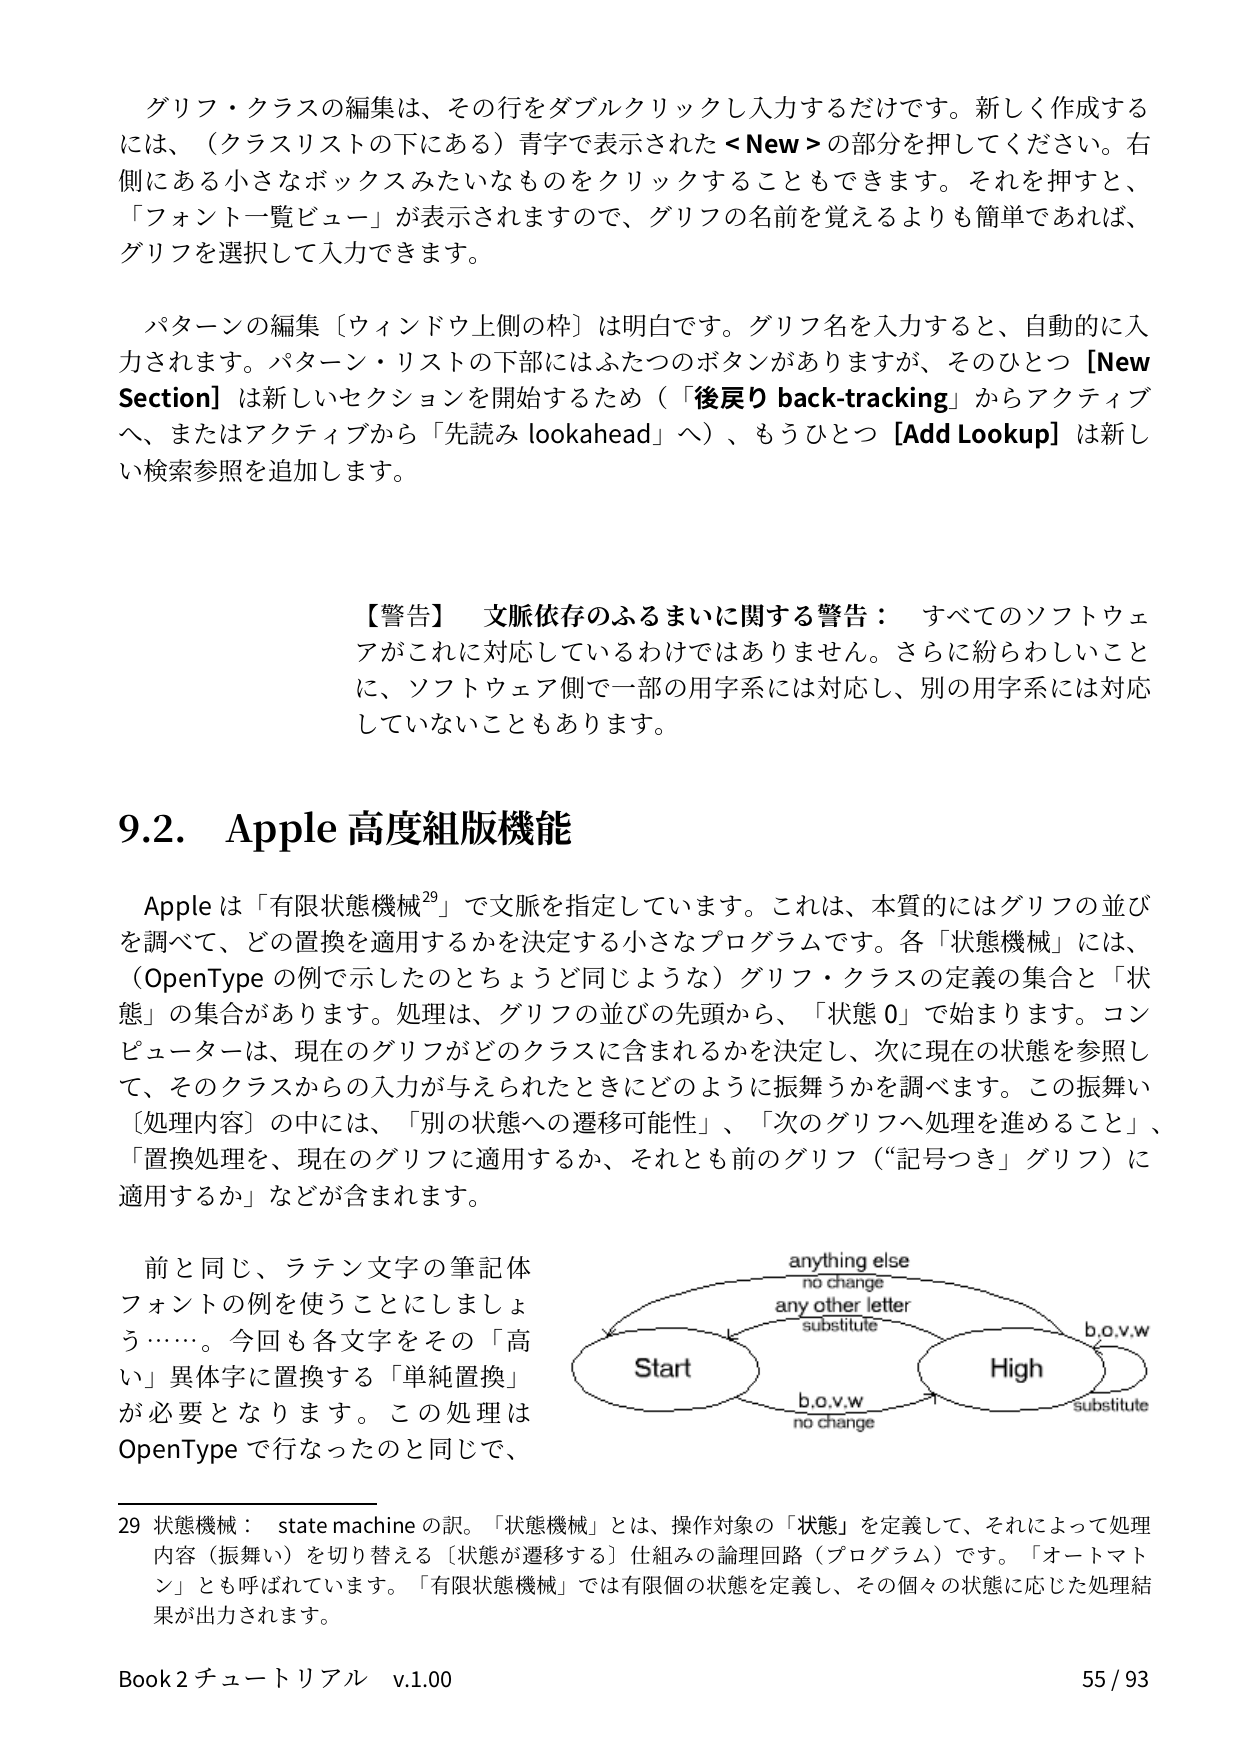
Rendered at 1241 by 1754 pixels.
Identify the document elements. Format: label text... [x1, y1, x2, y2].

text 状態機械： state machine の訳。「状態機械」とは、操作対象の「状態」を定義して、それによって処理内容（振舞い）を切り替える〔状態が遷移する〕仕組みの論理回路（プログラム）です。「オートマトン」とも呼ばれています。「有限状態機械」では有限個の状態を定義し、その個々の状態に応じた処理結果が出力されます。 [118, 1510, 1152, 1629]
text 【警告】 文脈依存のふるまいに関する警告： すべてのソフトウェアがこれに対応しているわけではありません。さらに紛らわしいことに、ソフトウェア側で一部の用字系には対応し、別の用字系には対応していないこともあります。 [354, 574, 1152, 741]
text パターンの編集〔ウィンドウ上側の枠〕は明白です。グリフ名を入力すると、自動的に入力されます。パターン・リストの下部にはふたつのボタンがありますが、そのひとつ［New Section］は新しいセクションを開始するため（「後戻り back-tracking」からアクティブへ、またはアクティブから「先読み lookahead」へ）、もうひとつ［Add Lookup］は新しい検索参照を追加します。 [118, 284, 1152, 487]
picture [561, 1243, 1152, 1443]
text グリフ・クラスの編集は、その行をダブルクリックし入力するだけです。新しく作成するには、（クラスリストの下にある）青字で表示された < New > の部分を押してください。右側にある小さなボックスみたいなものをクリックすることもできます。それを押すと、「フォント一覧ビュー」が表示されますので、グリフの名前を覚えるよりも簡単であれば、グリフを選択して入力できます。 [118, 88, 1152, 270]
text Apple は「有限状態機械」で文脈を指定しています。これは、本質的にはグリフの並びを調べて、どの置換を適用するかを決定する小さなプログラムです。各「状態機械」には、（OpenType の例で示したのとちょうど同じような）グリフ・クラスの定義の集合と「状態」の集合があります。処理は、グリフの並びの先頭から、「状態 0」で始まります。コンピューターは、現在のグリフがどのクラスに含まれるかを決定し、次に現在の状態を参照して、そのクラスからの入力が与えられたときにどのように振舞うかを調べます。この振舞い〔処理内容〕の中には、「別の状態への遷移可能性」、「次のグリフへ処理を進めること」、「置換処理を、現在のグリフに適用するか、それとも前のグリフ（“記号つき」グリフ）に適用するか」などが含まれます。 [118, 857, 1152, 1212]
text 前と同じ、ラテン文字の筆記体フォントの例を使うことにしましょう……。今回も各文字をその「高い」異体字に置換する「単純置換」が必要となります。この処理は OpenType で行なったのと同じで、 [118, 1227, 1152, 1466]
subtitle 9.2. Apple 高度組版機能 [118, 798, 1152, 853]
